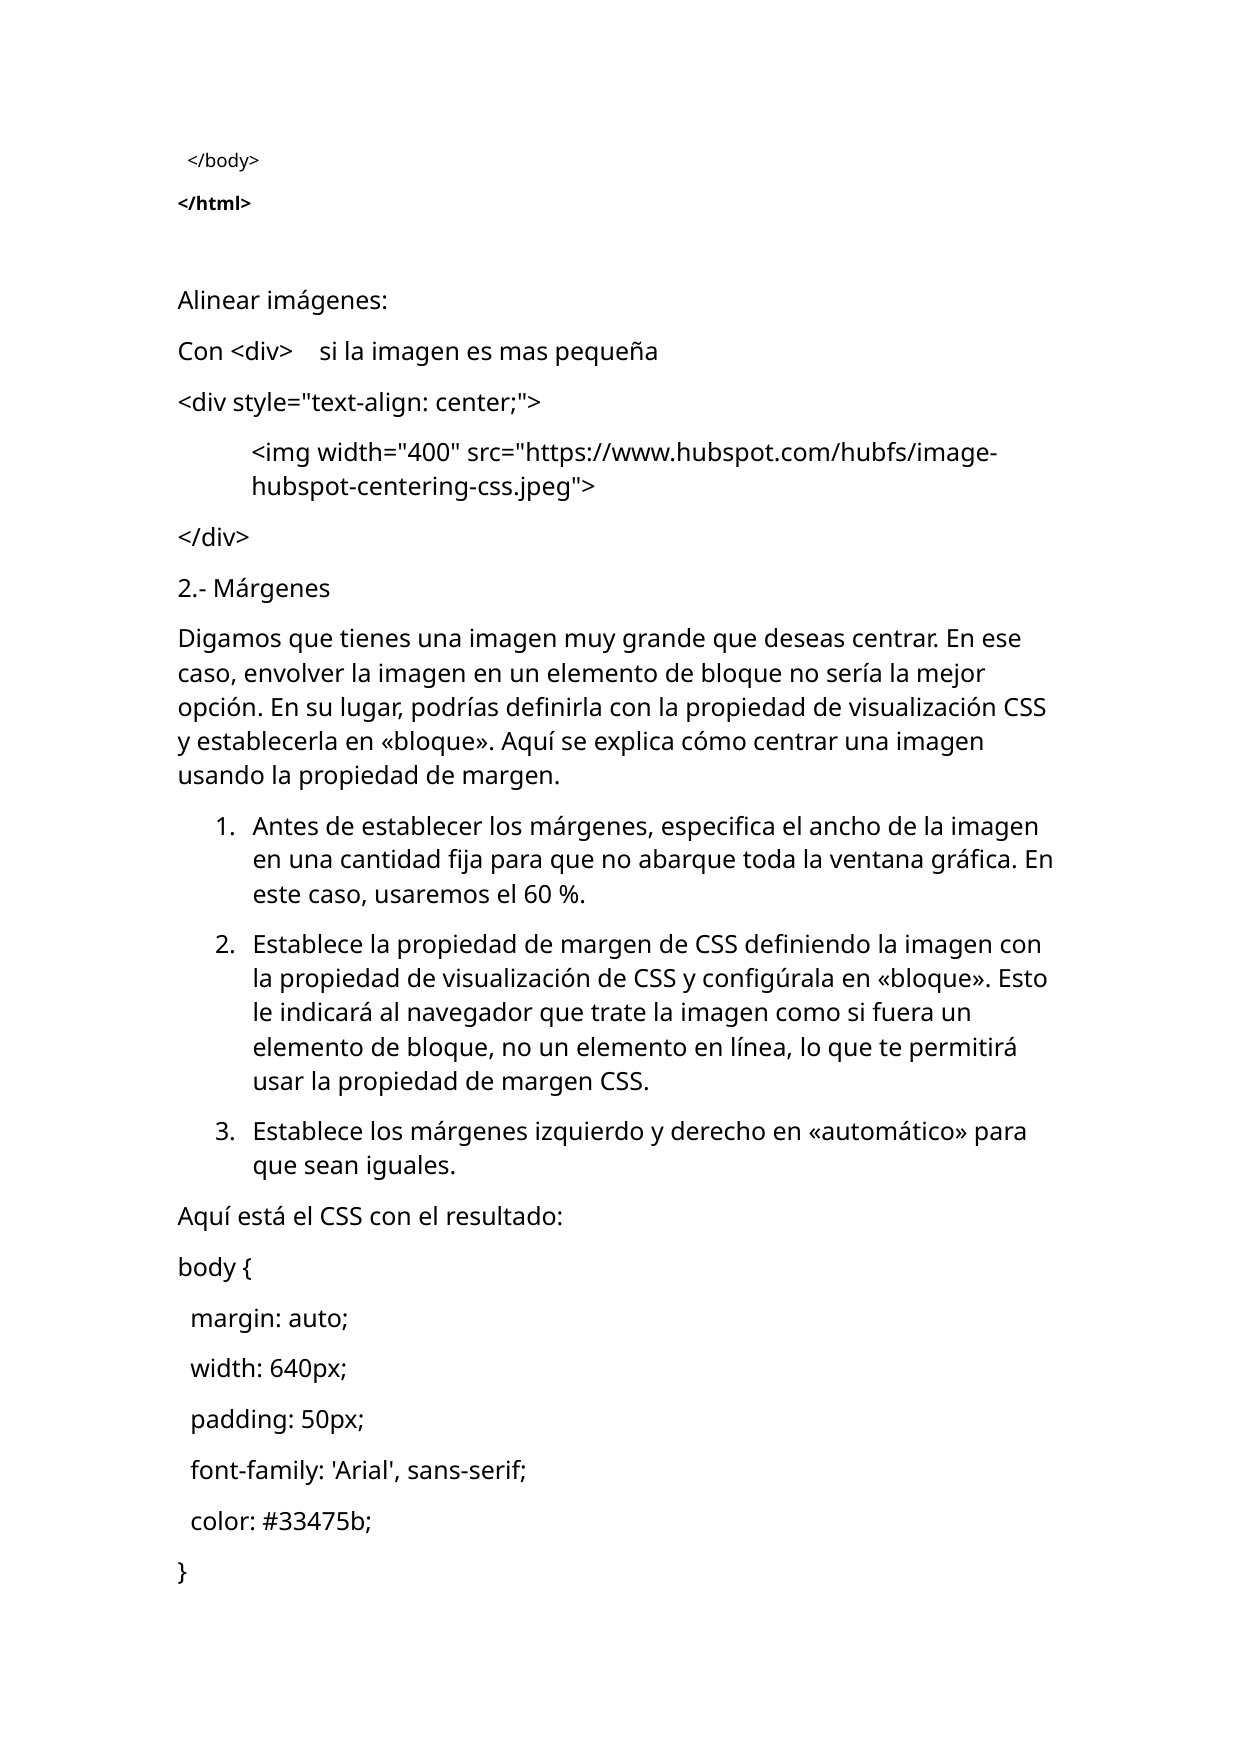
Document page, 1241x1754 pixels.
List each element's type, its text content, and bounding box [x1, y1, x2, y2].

text Digamos que tienes una imagen muy grande que deseas centrar. En ese caso, envolver la imagen en un elemento de bloque no sería la mejor opción. En su lugar, podrías definirla con la propiedad de visualización CSS y establecerla en «bloque». Aquí se explica cómo centrar una imagen usando la propiedad de margen. [177, 621, 1063, 791]
text 2.- Márgenes [177, 570, 1063, 604]
text <img width="400" src="https://www.hubspot.com/hubfs/image-hubspot-centering-css.jpeg"> [251, 435, 1063, 503]
list Antes de establecer los márgenes, especifica el ancho de la imagen en una cantidad fija para que no abarque toda la ventana gráfica. En este caso, usaremos el 60 %. [215, 808, 1063, 910]
text padding: 50px; [177, 1402, 1063, 1436]
text Aquí está el CSS con el resultado: [177, 1199, 1063, 1233]
text <div style="text-align: center;"> [177, 384, 1063, 418]
text </div> [177, 520, 1063, 554]
text Alinear imágenes: [177, 283, 1063, 317]
list Establece los márgenes izquierdo y derecho en «automático» para que sean iguales. [215, 1114, 1063, 1182]
text body { [177, 1249, 1063, 1283]
text </html> [177, 190, 1063, 215]
text </body> [177, 148, 1063, 173]
text margin: auto; [177, 1300, 1063, 1334]
text font-family: 'Arial', sans-serif; [177, 1452, 1063, 1486]
text } [177, 1554, 1063, 1588]
list Establece la propiedad de margen de CSS definiendo la imagen con la propiedad de visualización de CSS y configúrala en «bloque». Esto le indicará al navegador que trate la imagen como si fuera un elemento de bloque, no un elemento en línea, lo que te permitirá usar la propiedad de margen CSS. [215, 927, 1063, 1097]
text Con <div> si la imagen es mas pequeña [177, 333, 1063, 367]
text width: 640px; [177, 1351, 1063, 1385]
text color: #33475b; [177, 1503, 1063, 1537]
